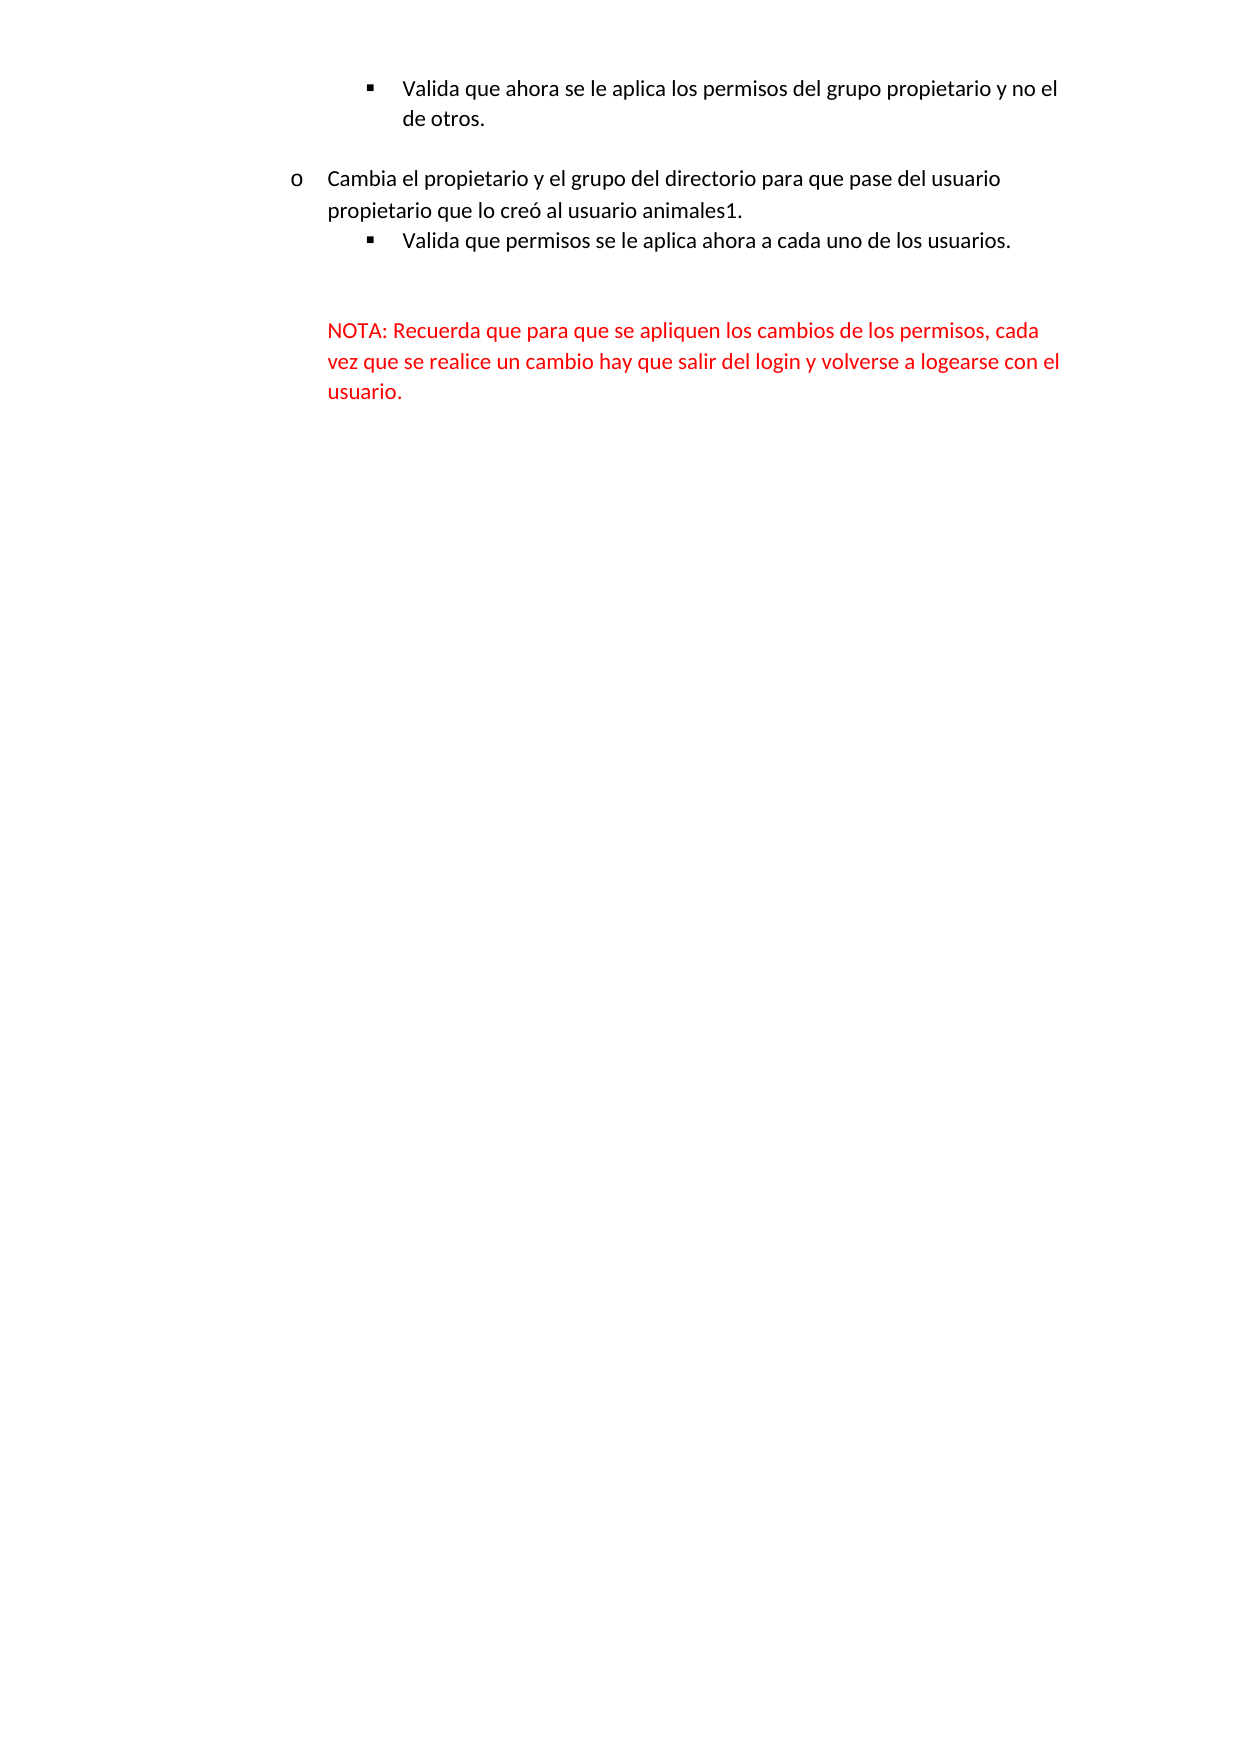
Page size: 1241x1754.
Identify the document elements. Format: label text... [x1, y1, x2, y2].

list Valida que permisos se le aplica ahora a cada uno de los usuarios. [365, 226, 1063, 254]
list NOTA: Recuerda que para que se apliquen los cambios de los permisos, cada vez que se realice un cambio hay que salir del login y volverse a logearse con el usuario. [327, 317, 1063, 405]
list Cambia el propietario y el grupo del directorio para que pase del usuario propietario que lo creó al usuario animales1. [290, 164, 1063, 224]
list Valida que ahora se le aplica los permisos del grupo propietario y no el de otros. [365, 74, 1063, 132]
